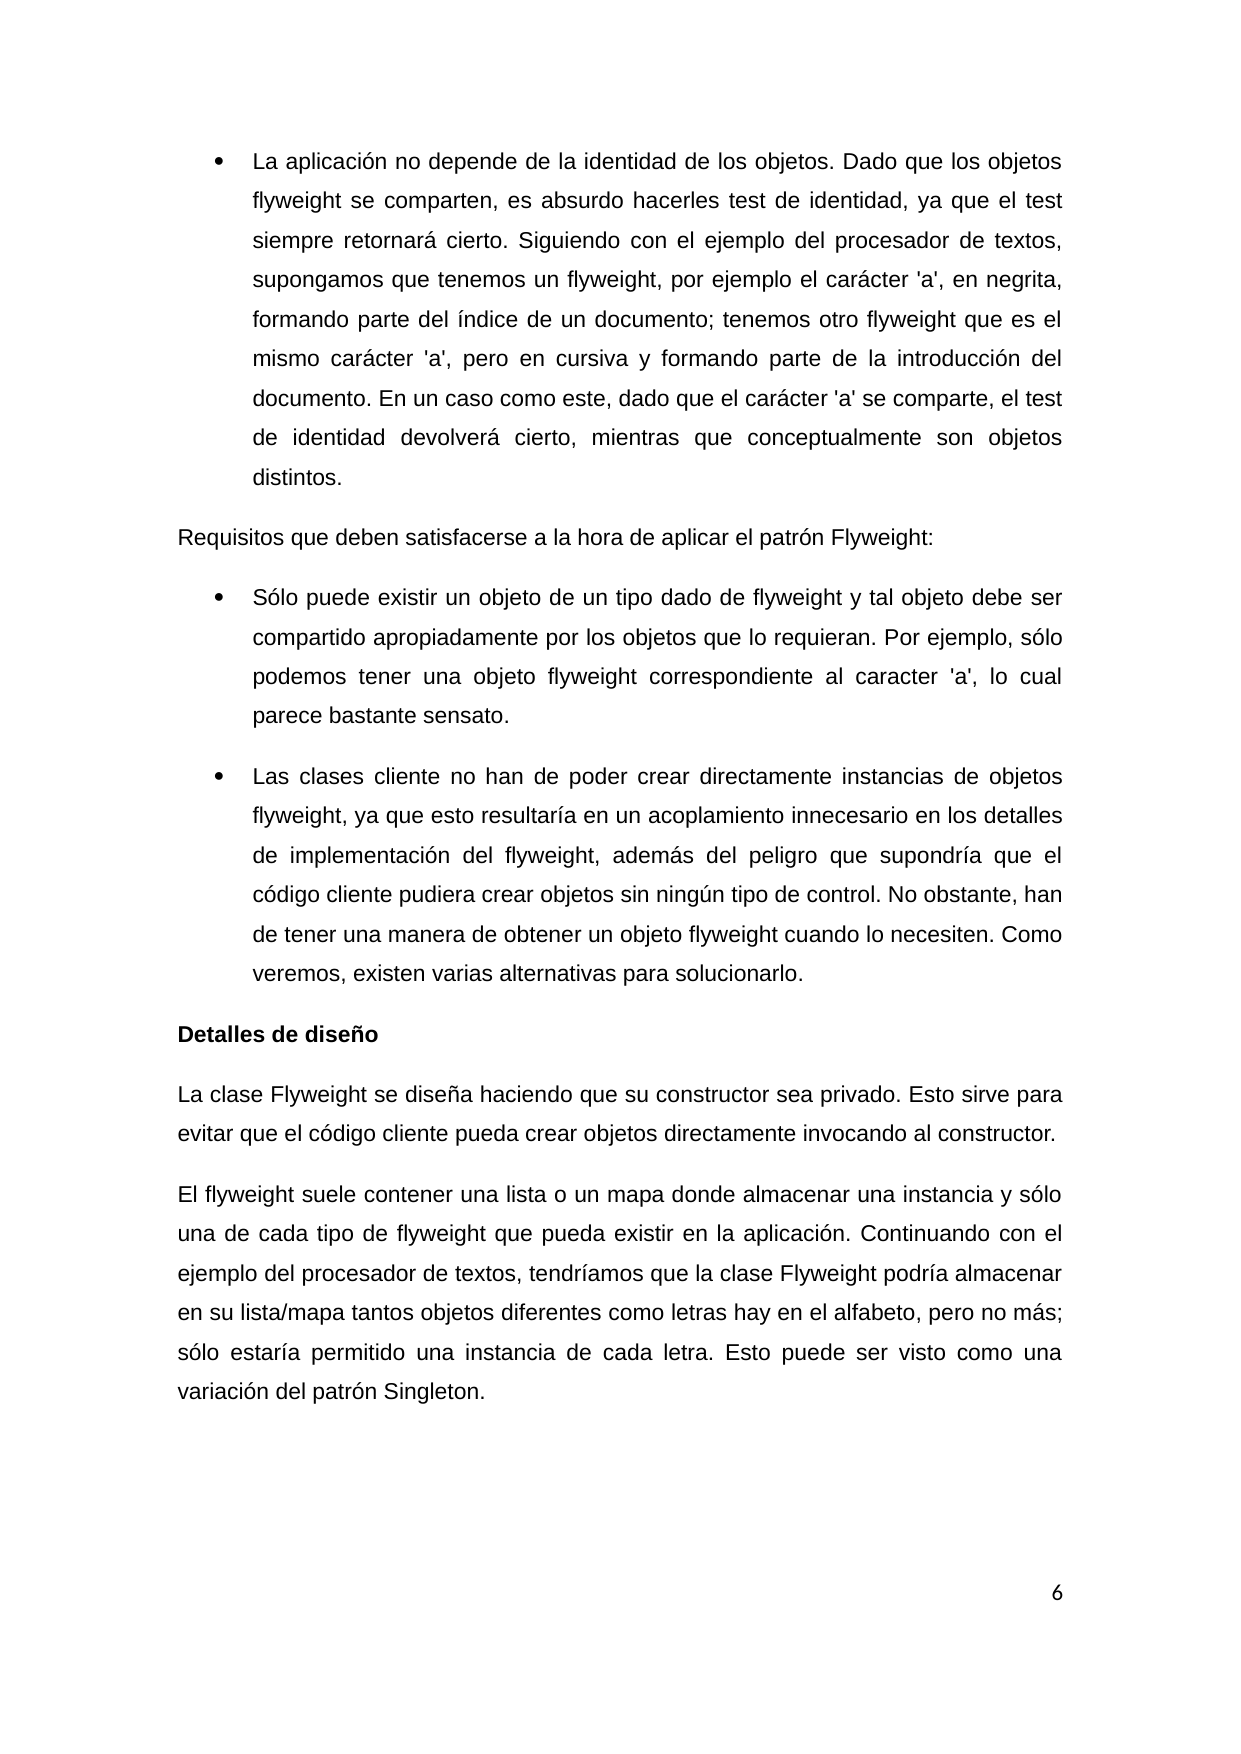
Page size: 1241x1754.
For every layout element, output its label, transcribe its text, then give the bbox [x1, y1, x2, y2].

list Sólo puede existir un objeto de un tipo dado de flyweight y tal objeto debe ser compartido apropiadamente por los objetos que lo requieran. Por ejemplo, sólo podemos tener una objeto flyweight correspondiente al caracter 'a', lo cual parece bastante sensato. [215, 584, 1063, 729]
list La aplicación no depende de la identidad de los objetos. Dado que los objetos flyweight se comparten, es absurdo hacerles test de identidad, ya que el test siempre retornará cierto. Siguiendo con el ejemplo del procesador de textos, supongamos que tenemos un flyweight, por ejemplo el carácter 'a', en negrita, formando parte del índice de un documento; tenemos otro flyweight que es el mismo carácter 'a', pero en cursiva y formando parte de la introducción del documento. En un caso como este, dado que el carácter 'a' se comparte, el test de identidad devolverá cierto, mientras que conceptualmente son objetos distintos. [215, 148, 1063, 490]
list Las clases cliente no han de poder crear directamente instancias de objetos flyweight, ya que esto resultaría en un acoplamiento innecesario en los detalles de implementación del flyweight, además del peligro que supondría que el código cliente pudiera crear objetos sin ningún tipo de control. No obstante, han de tener una manera de obtener un objeto flyweight cuando lo necesiten. Como veremos, existen varias alternativas para solucionarlo. [215, 763, 1063, 987]
text El flyweight suele contener una lista o un mapa donde almacenar una instancia y sólo una de cada tipo de flyweight que pueda existir en la aplicación. Continuando con el ejemplo del procesador de textos, tendríamos que la clase Flyweight podría almacenar en su lista/mapa tantos objetos diferentes como letras hay en el alfabeto, pero no más; sólo estaría permitido una instancia de cada letra. Esto puede ser visto como una variación del patrón Singleton. [177, 1181, 1063, 1404]
text Requisitos que deben satisfacerse a la hora de aplicar el patrón Flyweight: [177, 524, 1063, 550]
text La clase Flyweight se diseña haciendo que su constructor sea privado. Esto sirve para evitar que el código cliente pueda crear objetos directamente invocando al constructor. [177, 1081, 1063, 1147]
text Detalles de diseño [177, 1021, 1063, 1047]
